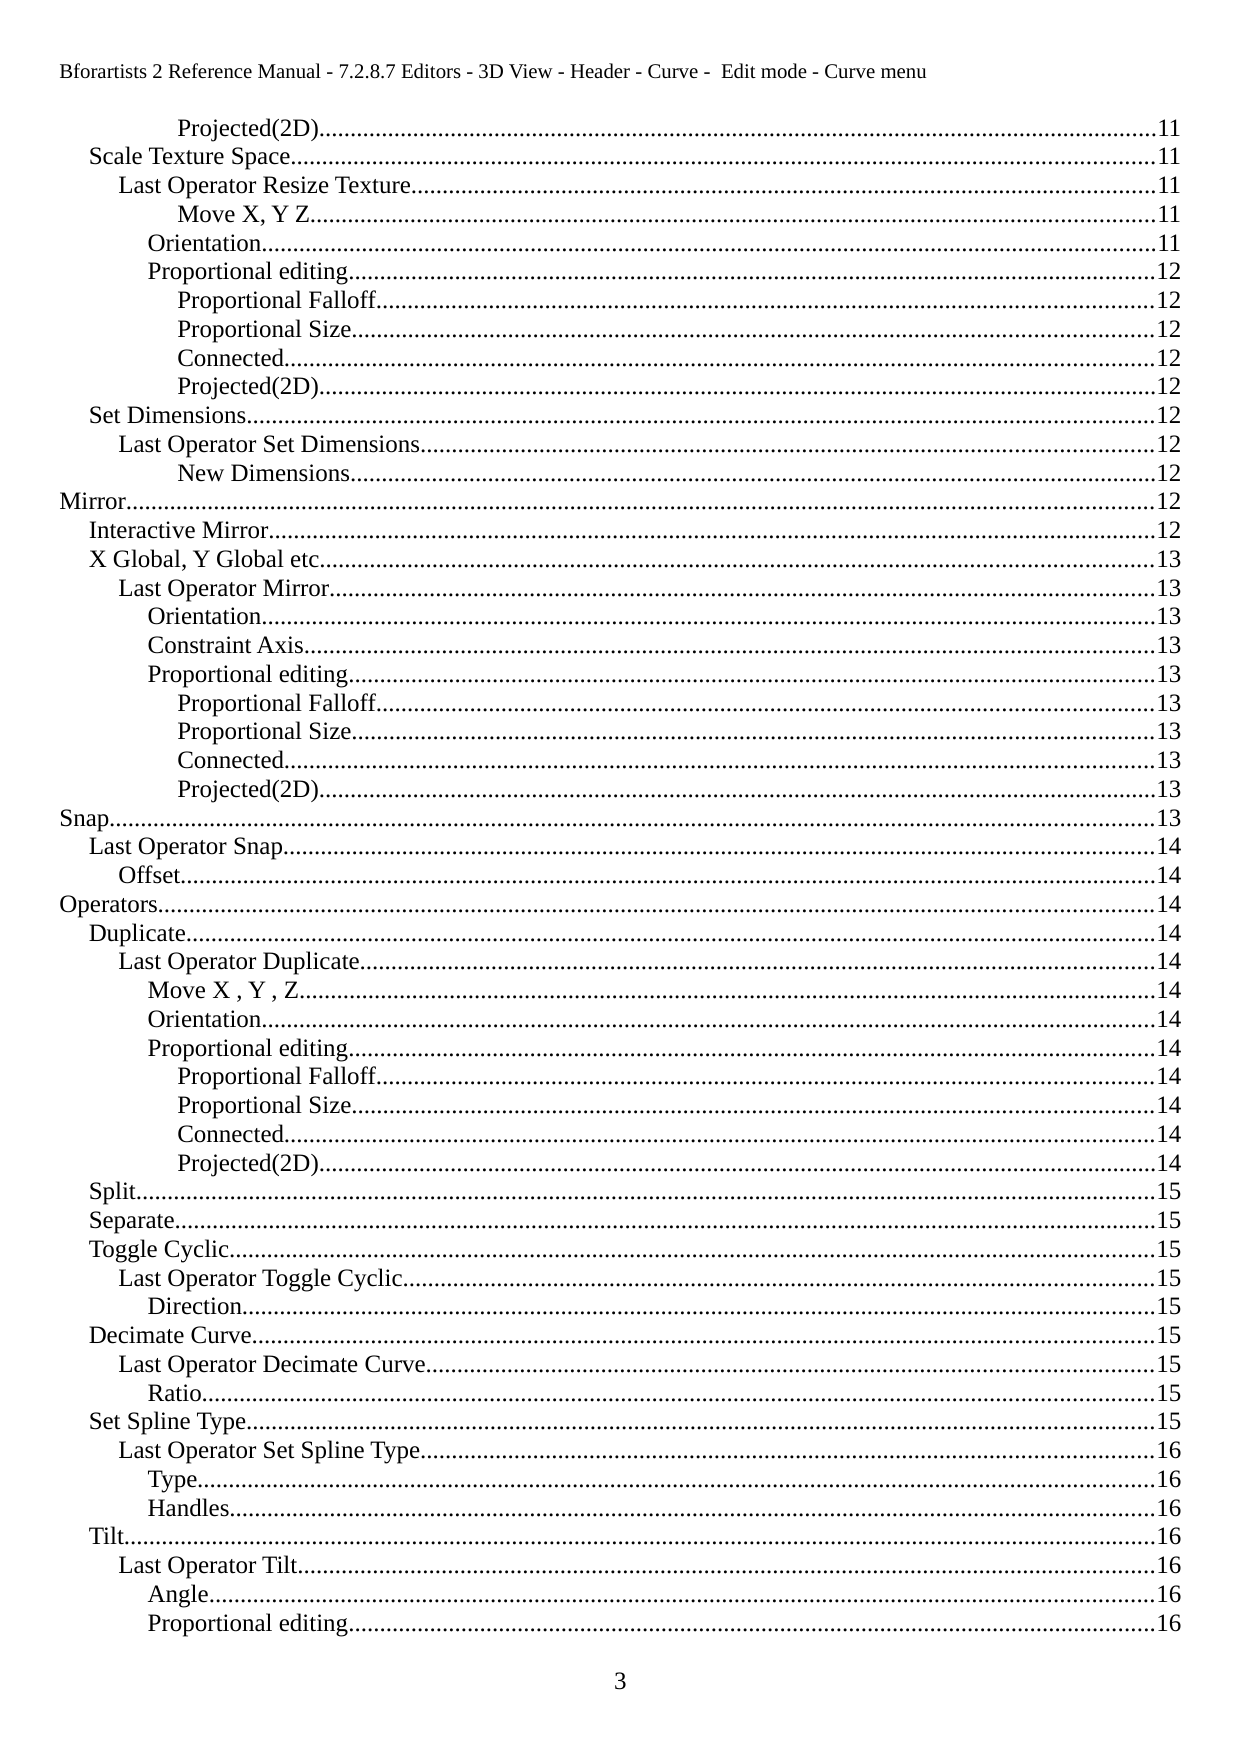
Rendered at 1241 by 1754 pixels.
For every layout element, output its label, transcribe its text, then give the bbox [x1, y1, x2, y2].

text Orientation 11 [147, 228, 1181, 256]
text Offset 14 [118, 860, 1181, 889]
text Snap 13 [59, 803, 1181, 831]
text Type 16 [147, 1464, 1181, 1493]
text Decimate Curve 15 [88, 1320, 1181, 1349]
text Proportional editing 14 [147, 1033, 1181, 1061]
text Connected 13 [177, 745, 1181, 774]
text Ratio 15 [147, 1378, 1181, 1406]
text Connected 14 [177, 1119, 1181, 1148]
text Direction 15 [147, 1291, 1181, 1320]
text Proportional Size 13 [177, 716, 1181, 745]
text Proportional editing 13 [147, 659, 1181, 688]
text Proportional editing 16 [147, 1608, 1181, 1636]
text Last Operator Set Spline Type 16 [118, 1435, 1181, 1464]
text Last Operator Decimate Curve 15 [118, 1349, 1181, 1378]
text Last Operator Duplicate 14 [118, 946, 1181, 975]
text Tilt 16 [88, 1521, 1181, 1550]
text Last Operator Snap 14 [88, 831, 1181, 860]
text Split 15 [88, 1176, 1181, 1205]
text X Global, Y Global etc. 13 [88, 544, 1181, 573]
text Orientation 14 [147, 1004, 1181, 1033]
text Toggle Cyclic 15 [88, 1234, 1181, 1263]
text Proportional editing 12 [147, 256, 1181, 285]
text Angle 16 [147, 1579, 1181, 1608]
text Proportional Falloff 12 [177, 285, 1181, 314]
text Last Operator Toggle Cyclic 15 [118, 1263, 1181, 1291]
text Last Operator Set Dimensions 12 [118, 429, 1181, 458]
text Move X , Y , Z 14 [147, 975, 1181, 1004]
text Mirror 12 [59, 486, 1181, 515]
text Set Dimensions 12 [88, 400, 1181, 429]
text Move X, Y Z 11 [177, 199, 1181, 228]
text Proportional Size 14 [177, 1090, 1181, 1119]
text Separate 15 [88, 1205, 1181, 1234]
text Duplicate 14 [88, 918, 1181, 946]
text Proportional Falloff 14 [177, 1061, 1181, 1090]
text Last Operator Tilt 16 [118, 1550, 1181, 1579]
text Scale Texture Space 11 [88, 141, 1181, 170]
text Constraint Axis 13 [147, 630, 1181, 659]
text Projected(2D) 13 [177, 774, 1181, 803]
text Proportional Size 12 [177, 314, 1181, 343]
text Handles 16 [147, 1493, 1181, 1521]
text Last Operator Mirror 13 [118, 573, 1181, 601]
text Proportional Falloff 13 [177, 688, 1181, 716]
text Connected 12 [177, 343, 1181, 371]
text Projected(2D) 12 [177, 371, 1181, 400]
text Projected(2D) 11 [177, 113, 1181, 141]
text Last Operator Resize Texture 11 [118, 170, 1181, 199]
text New Dimensions 12 [177, 458, 1181, 486]
text Orientation 13 [147, 601, 1181, 630]
text Projected(2D) 14 [177, 1148, 1181, 1176]
text Operators 14 [59, 889, 1181, 918]
text Set Spline Type 15 [88, 1406, 1181, 1435]
text Interactive Mirror 12 [88, 515, 1181, 544]
